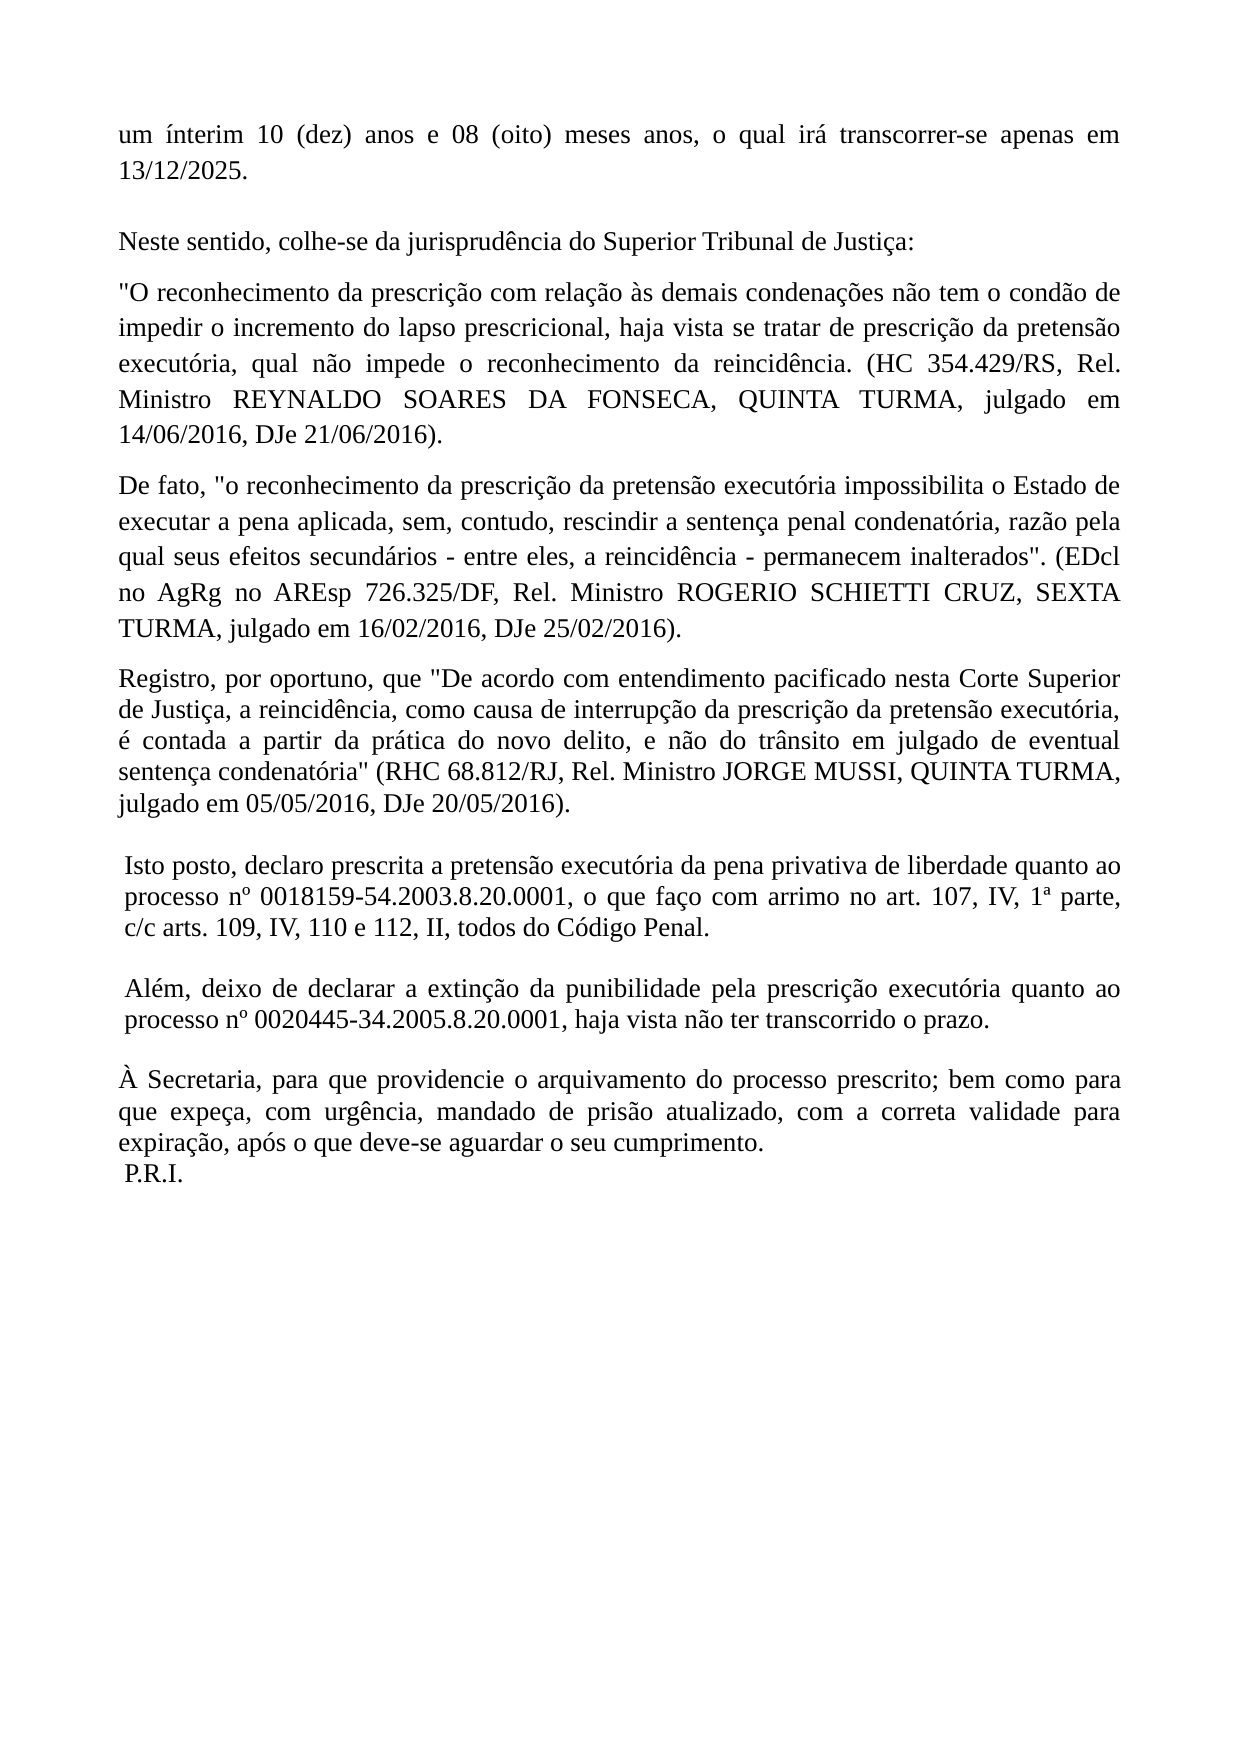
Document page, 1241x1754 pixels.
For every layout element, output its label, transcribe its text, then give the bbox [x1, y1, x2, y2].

text À Secretaria, para que providencie o arquivamento do processo prescrito; bem como para que expeça, com urgência, mandado de prisão atualizado, com a correta validade para expiração, após o que deve-se aguardar o seu cumprimento. [118, 1064, 1122, 1157]
text "O reconhecimento da prescrição com relação às demais condenações não tem o condão de impedir o incremento do lapso prescricional, haja vista se tratar de prescrição da pretensão executória, qual não impede o reconhecimento da reincidência. (HC 354.429/RS, Rel. Ministro REYNALDO SOARES DA FONSECA, QUINTA TURMA, julgado em 14/06/2016, DJe 21/06/2016). [118, 276, 1122, 450]
text Além, deixo de declarar a extinção da punibilidade pela prescrição executória quanto ao processo nº 0020445-34.2005.8.20.0001, haja vista não ter transcorrido o prazo. [124, 972, 1122, 1034]
text Neste sentido, colhe-se da jurisprudência do Superior Tribunal de Justiça: [118, 225, 1122, 256]
text Isto posto, declaro prescrita a pretensão executória da pena privativa de liberdade quanto ao processo nº 0018159-54.2003.8.20.0001, o que faço com arrimo no art. 107, IV, 1ª parte, c/c arts. 109, IV, 110 e 112, II, todos do Código Penal. [124, 849, 1122, 942]
text um ínterim 10 (dez) anos e 08 (oito) meses anos, o qual irá transcorrer-se apenas em 13/12/2025. [118, 118, 1122, 185]
text Registro, por oportuno, que "De acordo com entendimento pacificado nesta Corte Superior de Justiça, a reincidência, como causa de interrupção da prescrição da pretensão executória, é contada a partir da prática do novo delito, e não do trânsito em julgado de eventual sentença condenatória" (RHC 68.812/RJ, Rel. Ministro JORGE MUSSI, QUINTA TURMA, julgado em 05/05/2016, DJe 20/05/2016). [118, 662, 1122, 818]
text De fato, "o reconhecimento da prescrição da pretensão executória impossibilita o Estado de executar a pena aplicada, sem, contudo, rescindir a sentença penal condenatória, razão pela qual seus efeitos secundários - entre eles, a reincidência - permanecem inalterados". (EDcl no AgRg no AREsp 726.325/DF, Rel. Ministro ROGERIO SCHIETTI CRUZ, SEXTA TURMA, julgado em 16/02/2016, DJe 25/02/2016). [118, 469, 1122, 643]
text P.R.I. [124, 1157, 1063, 1188]
